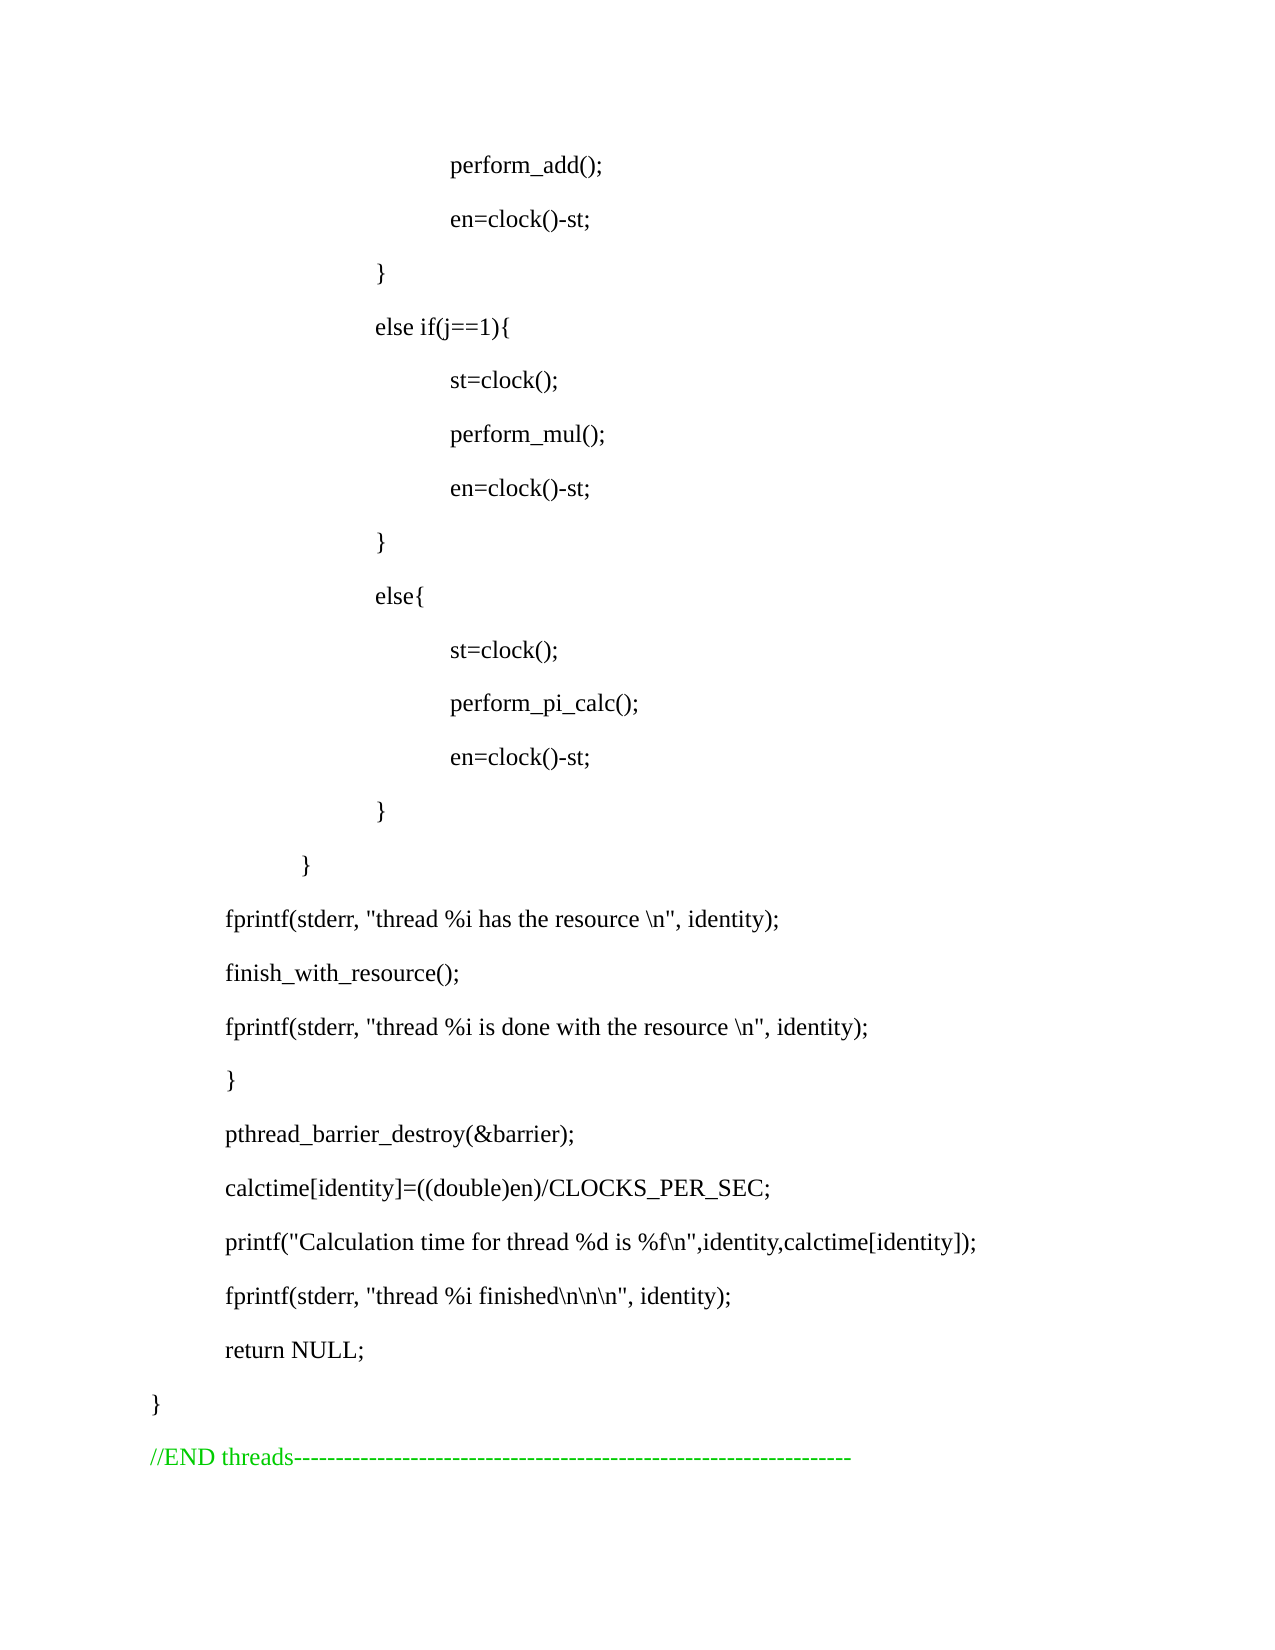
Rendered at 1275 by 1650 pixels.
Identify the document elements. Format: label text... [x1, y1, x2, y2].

text st=clock(); [150, 635, 1125, 663]
text } [150, 527, 1125, 556]
text fprintf(stderr, "thread %i finished\n\n\n", identity); [150, 1281, 1125, 1310]
text return NULL; [150, 1335, 1125, 1363]
text } [150, 258, 1125, 286]
text perform_add(); [150, 150, 1125, 179]
text else if(j==1){ [150, 312, 1125, 340]
text } [150, 1389, 1125, 1417]
text else{ [150, 581, 1125, 609]
text en=clock()-st; [150, 473, 1125, 502]
text calctime[identity]=((double)en)/CLOCKS_PER_SEC; [150, 1173, 1125, 1202]
text pthread_barrier_destroy(&barrier); [150, 1119, 1125, 1148]
text finish_with_resource(); [150, 958, 1125, 987]
text perform_mul(); [150, 419, 1125, 448]
text fprintf(stderr, "thread %i has the resource \n", identity); [150, 904, 1125, 933]
text //END threads------------------------------------------------------------------- [150, 1442, 1125, 1471]
text perform_pi_calc(); [150, 688, 1125, 717]
text fprintf(stderr, "thread %i is done with the resource \n", identity); [150, 1012, 1125, 1040]
text } [150, 796, 1125, 825]
text printf("Calculation time for thread %d is %f\n",identity,calctime[identity]); [150, 1227, 1125, 1256]
text } [150, 850, 1125, 879]
text } [150, 1066, 1125, 1094]
text st=clock(); [150, 365, 1125, 394]
text en=clock()-st; [150, 742, 1125, 771]
text en=clock()-st; [150, 204, 1125, 233]
